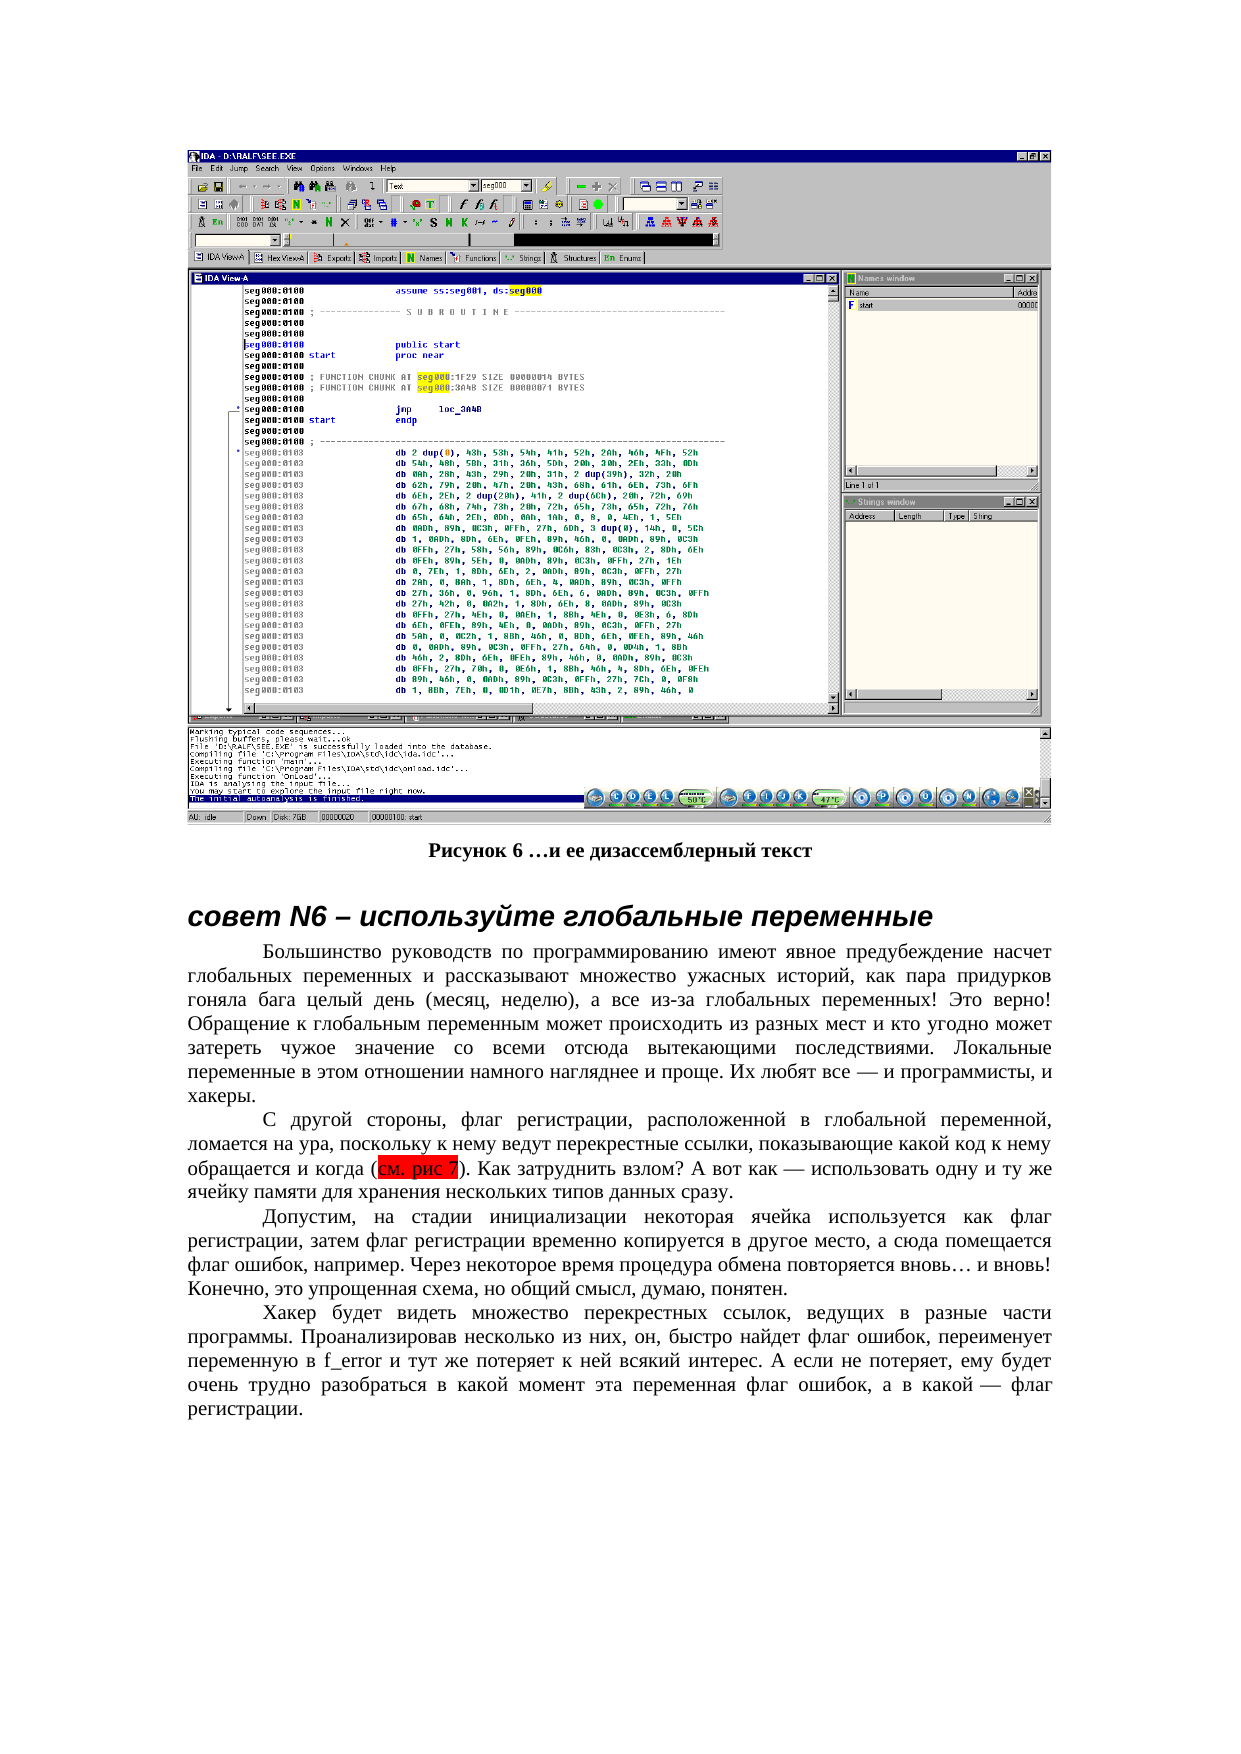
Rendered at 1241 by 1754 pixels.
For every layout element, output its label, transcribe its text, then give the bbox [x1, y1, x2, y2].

text Рисунок 6 …и ее дизассемблерный текст [187, 837, 1053, 862]
text Хакер будет видеть множество перекрестных ссылок, ведущих в разные части программы. Проанализировав несколько из них, он, быстро найдет флаг ошибок, переименует переменную в f_error и тут же потеряет к ней всякий интерес. А если не потеряет, ему будет очень трудно разобраться в какой момент эта переменная флаг ошибок, а в какой — флаг регистрации. [187, 1300, 1053, 1420]
text Допустим, на стадии инициализации некоторая ячейка используется как флаг регистрации, затем флаг регистрации временно копируется в другое место, а сюда помещается флаг ошибок, например. Через некоторое время процедура обмена повторяется вновь… и вновь! Конечно, это упрощенная схема, но общий смысл, думаю, понятен. [187, 1203, 1053, 1300]
text Большинство руководств по программированию имеют явное предубеждение насчет глобальных переменных и рассказывают множество ужасных историй, как пара придурков гоняла бага целый день (месяц, неделю), а все из-за глобальных переменных! Это верно! Обращение к глобальным переменным может происходить из разных мест и кто угодно может затереть чужое значение со всеми отсюда вытекающими последствиями. Локальные переменные в этом отношении намного нагляднее и проще. Их любят все — и программисты, и хакеры. [187, 939, 1053, 1107]
subtitle совет N6 – используйте глобальные переменные [187, 899, 1053, 933]
picture [187, 150, 1052, 825]
text С другой стороны, флаг регистрации, расположенной в глобальной переменной, ломается на ура, поскольку к нему ведут перекрестные ссылки, показывающие какой код к нему обращается и когда (см. рис 7). Как затруднить взлом? А вот как — использовать одну и ту же ячейку памяти для хранения нескольких типов данных сразу. [187, 1107, 1053, 1203]
